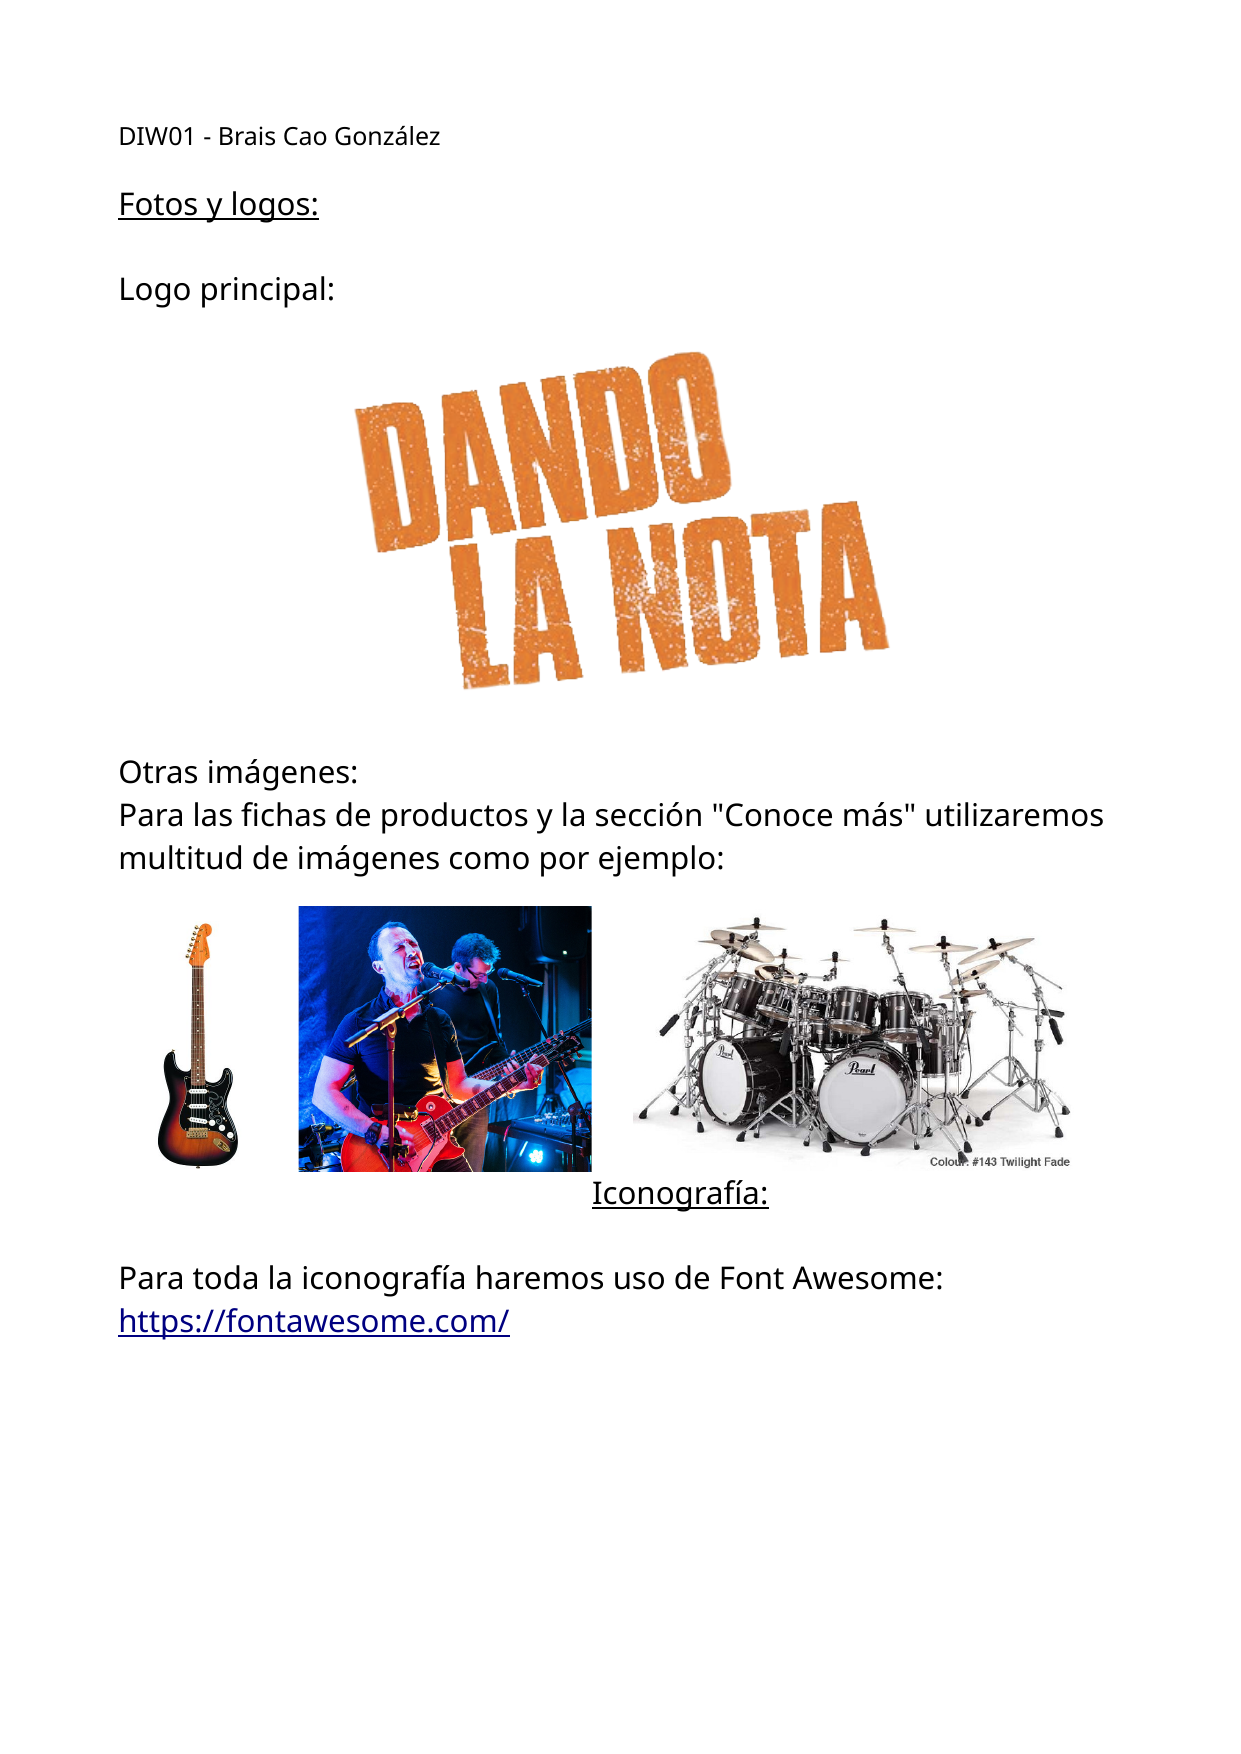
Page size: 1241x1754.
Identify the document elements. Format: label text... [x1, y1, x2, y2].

text Para las fichas de productos y la sección "Conoce más" utilizaremos multitud de imágenes como por ejemplo: [118, 793, 1122, 878]
picture [633, 909, 1075, 1171]
text Iconografía: [118, 1091, 1122, 1213]
text Logo principal: [118, 267, 1122, 309]
text Para toda la iconografía haremos uso de Font Awesome: https://fontawesome.com/ [118, 1256, 1122, 1341]
text Otras imágenes: [118, 751, 1122, 793]
picture [348, 343, 892, 708]
picture [154, 921, 242, 1171]
picture [298, 906, 592, 1172]
text Fotos y logos: [118, 182, 1122, 224]
